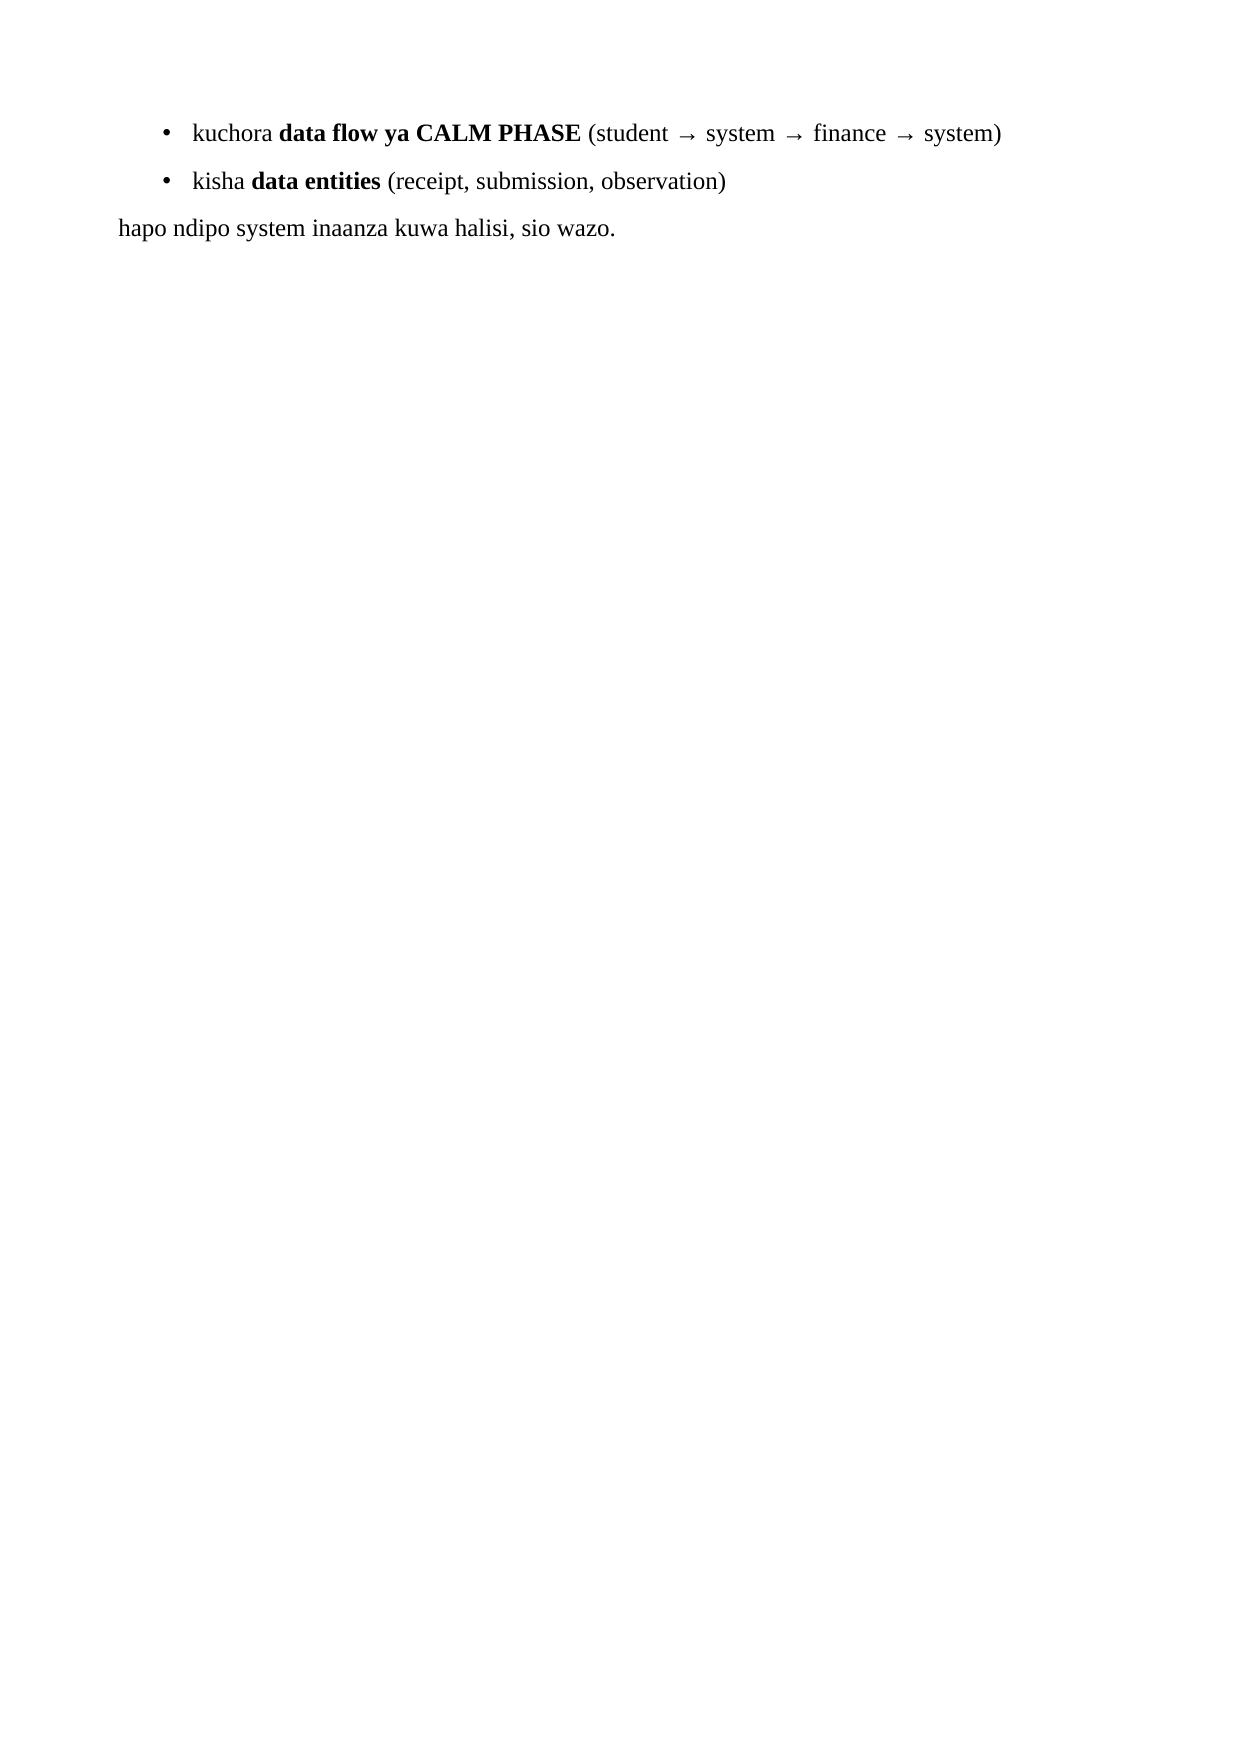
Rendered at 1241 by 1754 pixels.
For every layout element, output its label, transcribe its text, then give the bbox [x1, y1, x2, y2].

list kisha data entities (receipt, submission, observation) [162, 166, 1122, 194]
text hapo ndipo system inaanza kuwa halisi, sio wazo. [118, 213, 1122, 242]
list kuchora data flow ya CALM PHASE (student → system → finance → system) [162, 118, 1122, 147]
